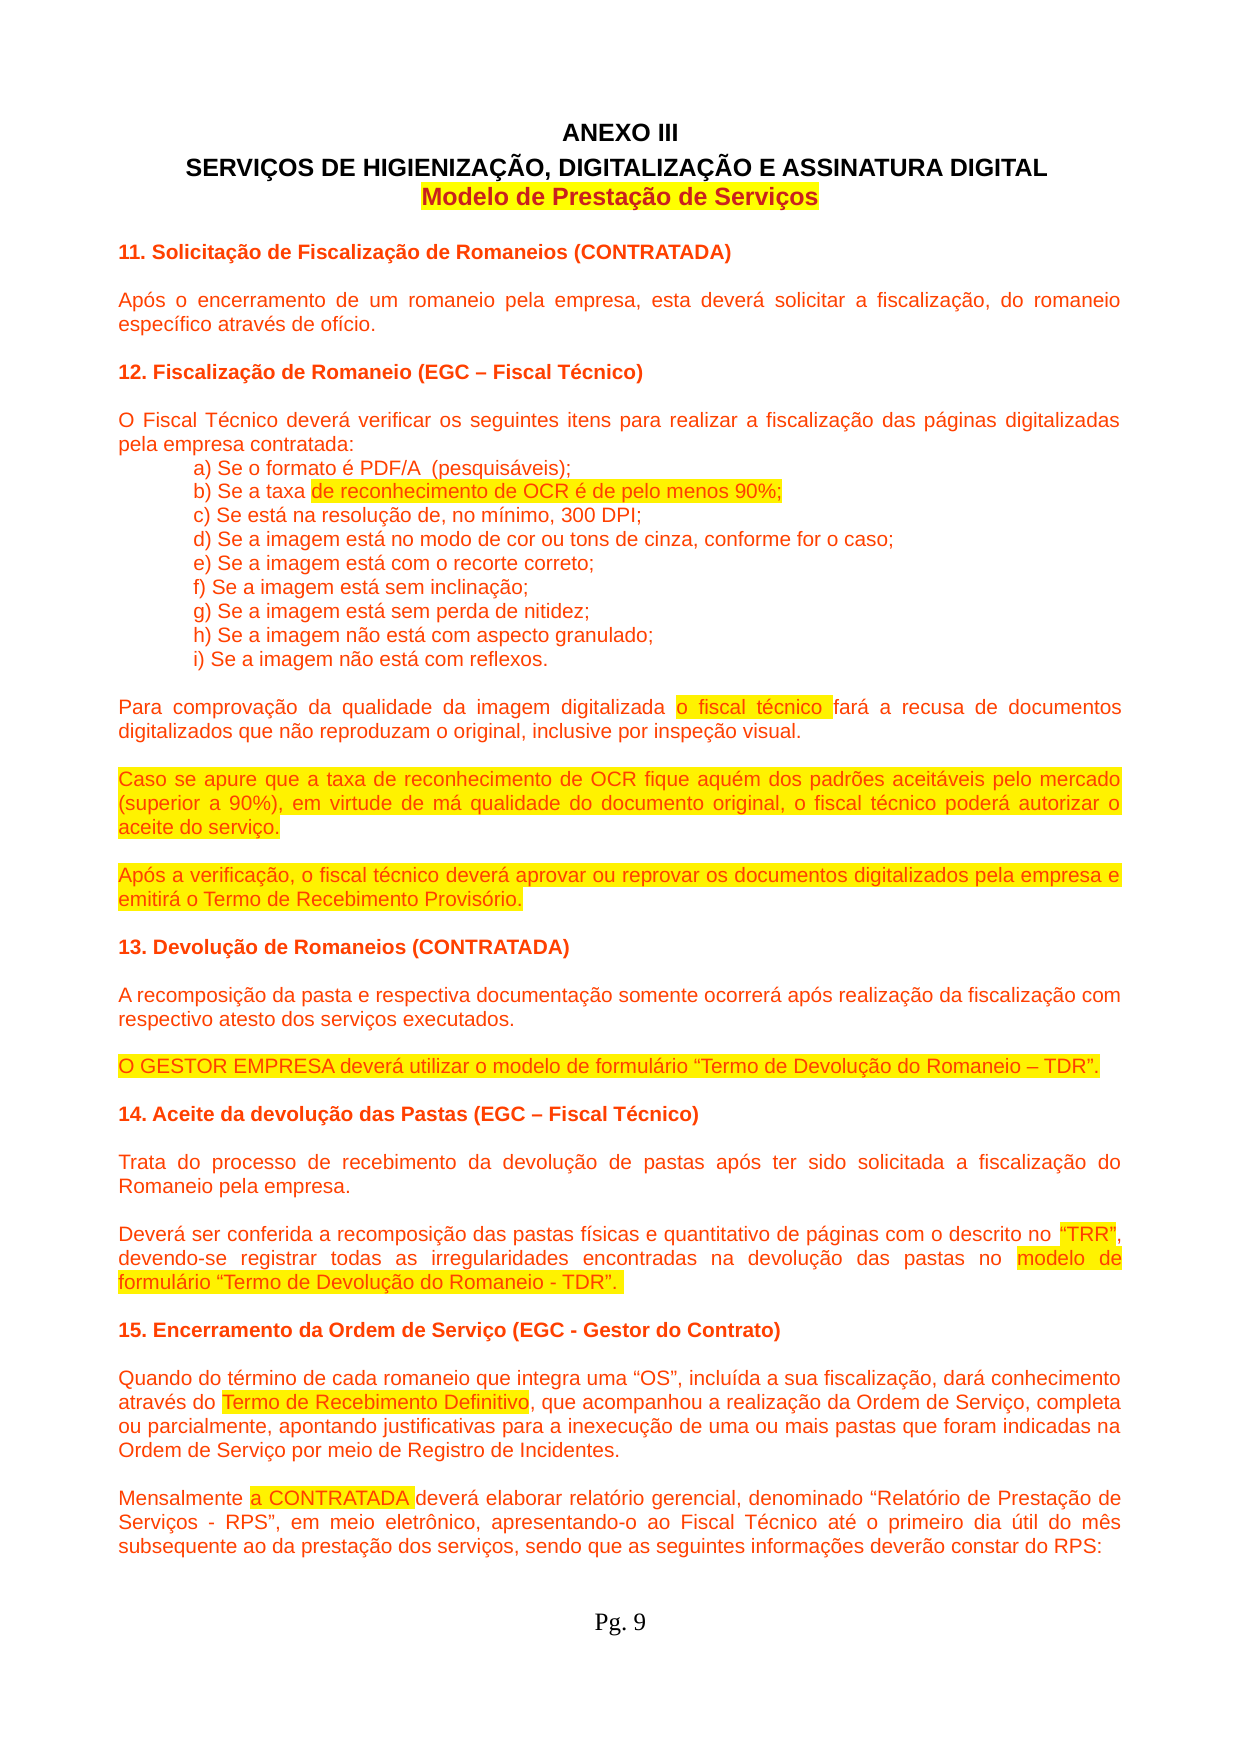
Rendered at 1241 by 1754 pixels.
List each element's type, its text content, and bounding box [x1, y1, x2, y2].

text a) Se o formato é PDF/A (pesquisáveis); [193, 455, 1122, 479]
text Quando do término de cada romaneio que integra uma “OS”, incluída a sua fiscalização, dará conhecimento através do Termo de Recebimento Definitivo, que acompanhou a realização da Ordem de Serviço, completa ou parcialmente, apontando justificativas para a inexecução de uma ou mais pastas que foram indicadas na Ordem de Serviço por meio de Registro de Incidentes. [118, 1366, 1122, 1462]
text A recomposição da pasta e respectiva documentação somente ocorrerá após realização da fiscalização com respectivo atesto dos serviços executados. [118, 982, 1122, 1030]
text Após a verificação, o fiscal técnico deverá aprovar ou reprovar os documentos digitalizados pela empresa e emitirá o Termo de Recebimento Provisório. [118, 863, 1122, 911]
text h) Se a imagem não está com aspecto granulado; [193, 623, 1122, 647]
text 15. Encerramento da Ordem de Serviço (EGC - Gestor do Contrato) [118, 1318, 1122, 1342]
text O Fiscal Técnico deverá verificar os seguintes itens para realizar a fiscalização das páginas digitalizadas pela empresa contratada: [118, 407, 1122, 455]
text c) Se está na resolução de, no mínimo, 300 DPI; [193, 503, 1122, 527]
text f) Se a imagem está sem inclinação; [193, 575, 1122, 599]
text Deverá ser conferida a recomposição das pastas físicas e quantitativo de páginas com o descrito no “TRR”, devendo-se registrar todas as irregularidades encontradas na devolução das pastas no modelo de formulário “Termo de Devolução do Romaneio - TDR”. [118, 1222, 1122, 1294]
text i) Se a imagem não está com reflexos. [193, 647, 1122, 671]
text 12. Fiscalização de Romaneio (EGC – Fiscal Técnico) [118, 359, 1122, 383]
text Após o encerramento de um romaneio pela empresa, esta deverá solicitar a fiscalização, do romaneio específico através de ofício. [118, 288, 1122, 336]
text O GESTOR EMPRESA deverá utilizar o modelo de formulário “Termo de Devolução do Romaneio – TDR”. [118, 1054, 1122, 1078]
text 13. Devolução de Romaneios (CONTRATADA) [118, 934, 1122, 958]
text b) Se a taxa de reconhecimento de OCR é de pelo menos 90%; [193, 479, 1122, 503]
text 11. Solicitação de Fiscalização de Romaneios (CONTRATADA) [118, 240, 1122, 264]
text g) Se a imagem está sem perda de nitidez; [193, 599, 1122, 623]
text e) Se a imagem está com o recorte correto; [193, 551, 1122, 575]
text Caso se apure que a taxa de reconhecimento de OCR fique aquém dos padrões aceitáveis pelo mercado (superior a 90%), em virtude de má qualidade do documento original, o fiscal técnico poderá autorizar o aceite do serviço. [118, 767, 1122, 839]
text 14. Aceite da devolução das Pastas (EGC – Fiscal Técnico) [118, 1102, 1122, 1126]
text Mensalmente a CONTRATADA deverá elaborar relatório gerencial, denominado “Relatório de Prestação de Serviços - RPS”, em meio eletrônico, apresentando-o ao Fiscal Técnico até o primeiro dia útil do mês subsequente ao da prestação dos serviços, sendo que as seguintes informações deverão constar do RPS: [118, 1486, 1122, 1557]
text d) Se a imagem está no modo de cor ou tons de cinza, conforme for o caso; [193, 527, 1122, 551]
text Trata do processo de recebimento da devolução de pastas após ter sido solicitada a fiscalização do Romaneio pela empresa. [118, 1150, 1122, 1198]
text Para comprovação da qualidade da imagem digitalizada o fiscal técnico fará a recusa de documentos digitalizados que não reproduzam o original, inclusive por inspeção visual. [118, 695, 1122, 743]
